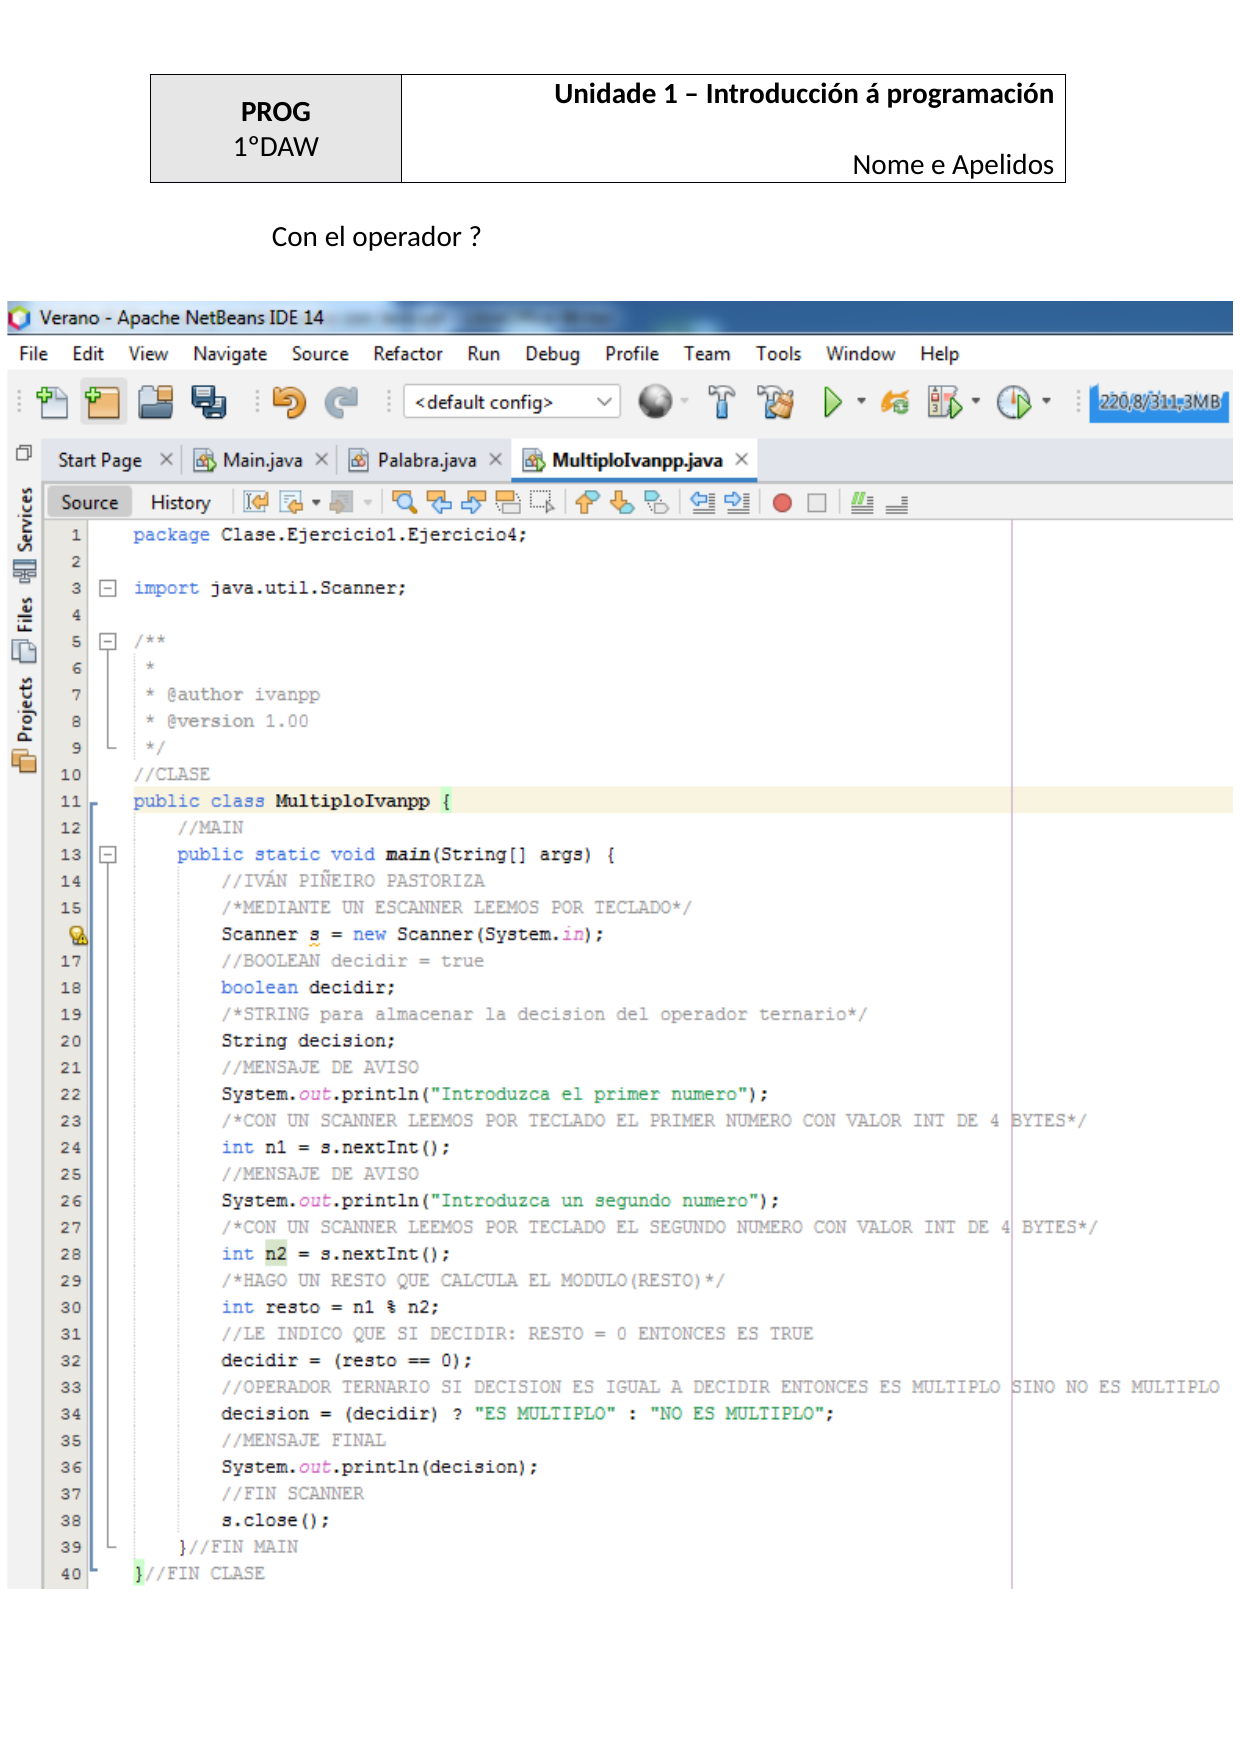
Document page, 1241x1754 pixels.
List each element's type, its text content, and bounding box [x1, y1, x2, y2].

text Con el operador ? [272, 218, 1063, 254]
picture [7, 301, 1233, 1589]
